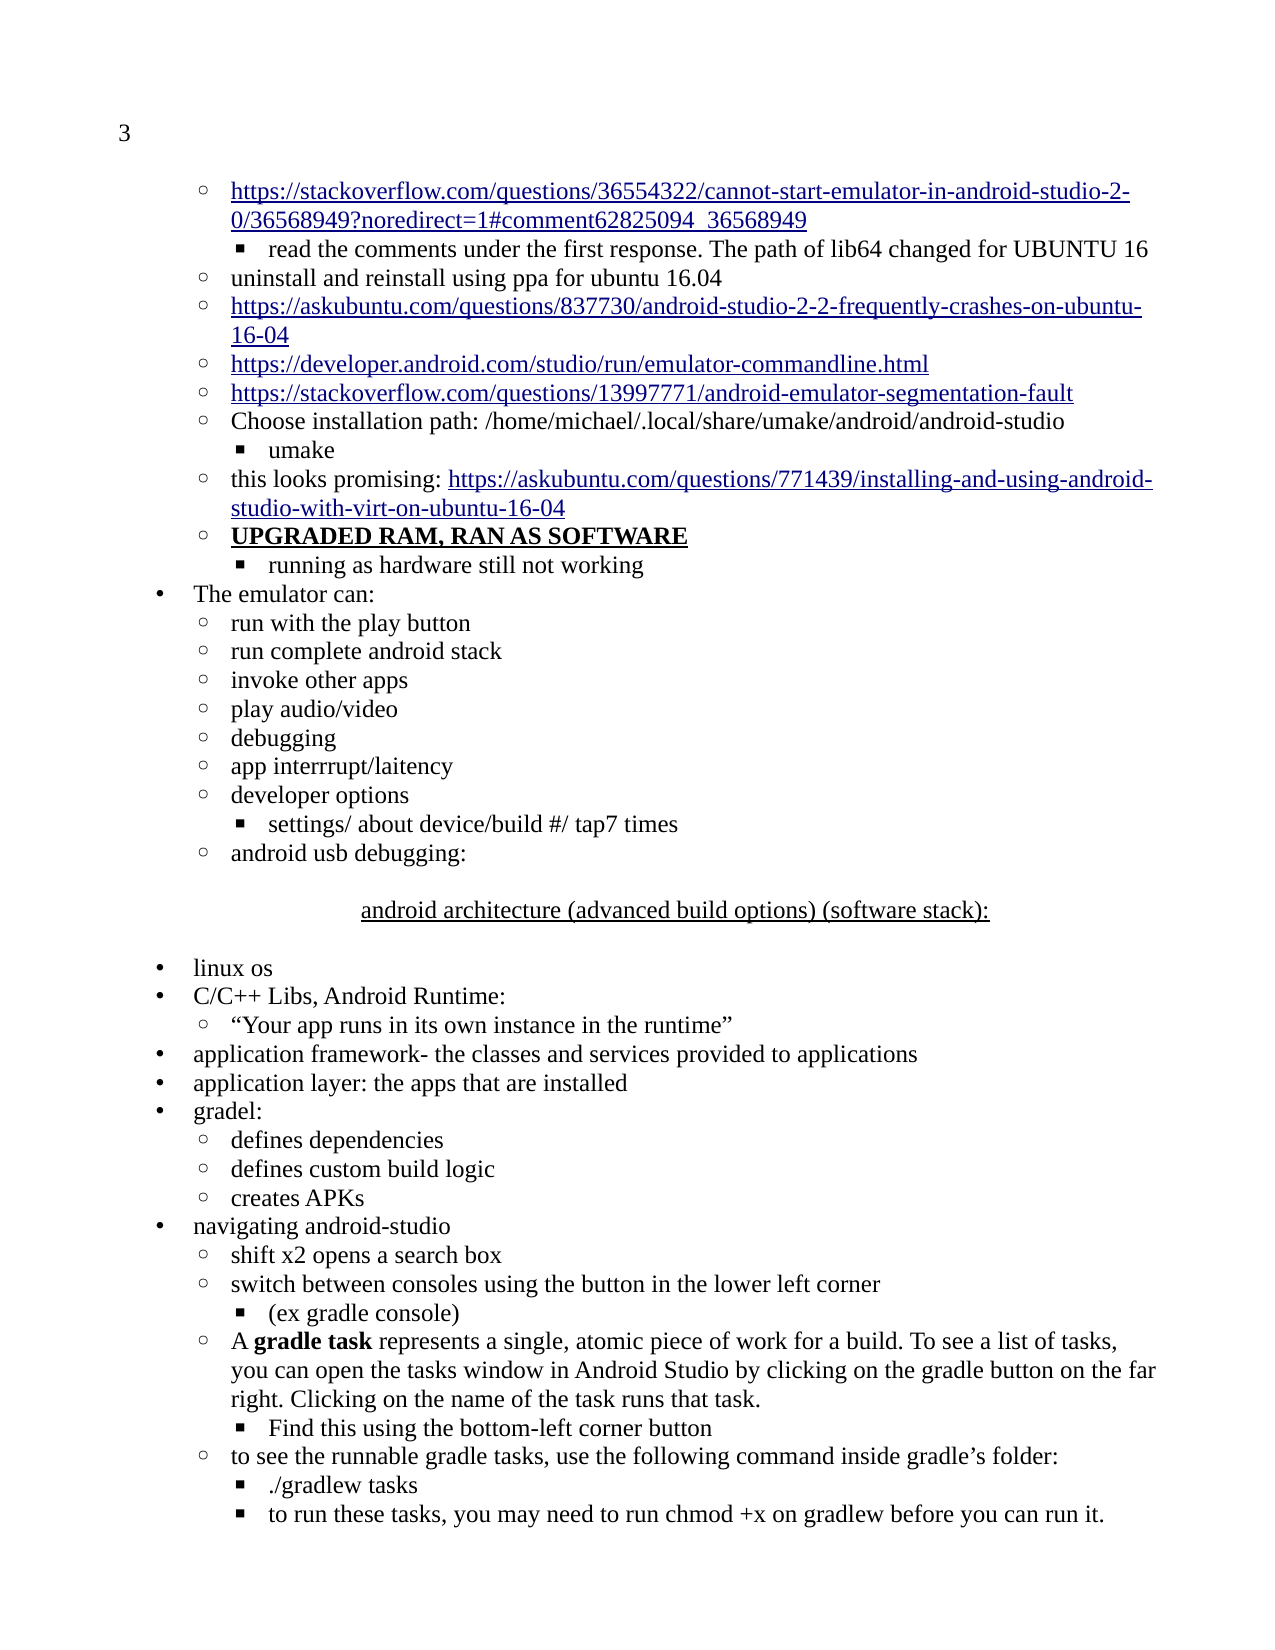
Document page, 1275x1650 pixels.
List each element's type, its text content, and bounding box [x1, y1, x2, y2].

list https://askubuntu.com/questions/837730/android-studio-2-2-frequently-crashes-on-ubuntu-16-04 [193, 291, 1157, 349]
list switch between consoles using the button in the lower left corner [193, 1269, 1157, 1298]
list UPGRADED RAM, RAN AS SOFTWARE [193, 521, 1157, 550]
list developer options [193, 780, 1157, 809]
list The emulator can: [156, 579, 1157, 608]
list “Your app runs in its own instance in the runtime” [193, 1010, 1157, 1039]
list android usb debugging: [193, 838, 1157, 866]
list (ex gradle console) [231, 1298, 1157, 1326]
list umake [231, 435, 1157, 464]
list shift x2 opens a search box [193, 1240, 1157, 1269]
list run with the play button [193, 608, 1157, 636]
list navigating android-studio [156, 1211, 1157, 1240]
list debugging [193, 723, 1157, 751]
list C/C++ Libs, Android Runtime: [156, 981, 1157, 1010]
list to see the runnable gradle tasks, use the following command inside gradle’s folder: [193, 1441, 1157, 1470]
list A gradle task represents a single, atomic piece of work for a build. To see a list of tasks, you can open the tasks window in Android Studio by clicking on the gradle button on the far right. Clicking on the name of the task runs that task. [193, 1326, 1157, 1413]
list ./gradlew tasks [231, 1470, 1157, 1499]
list play audio/video [193, 694, 1157, 723]
list Find this using the bottom-left corner button [231, 1413, 1157, 1441]
list to run these tasks, you may need to run chmod +x on gradlew before you can run it. [231, 1499, 1157, 1528]
list linux os [156, 953, 1157, 981]
list defines custom build logic [193, 1154, 1157, 1183]
list application layer: the apps that are installed [156, 1068, 1157, 1096]
list this looks promising: https://askubuntu.com/questions/771439/installing-and-using-android-studio-with-virt-on-ubuntu-16-04 [193, 464, 1157, 521]
list Choose installation path: /home/michael/.local/share/umake/android/android-studio [193, 406, 1157, 435]
list https://stackoverflow.com/questions/36554322/cannot-start-emulator-in-android-studio-2-0/36568949?noredirect=1#comment62825094_36568949 [193, 176, 1157, 234]
list uninstall and reinstall using ppa for ubuntu 16.04 [193, 263, 1157, 291]
list https://developer.android.com/studio/run/emulator-commandline.html [193, 349, 1157, 378]
list https://stackoverflow.com/questions/13997771/android-emulator-segmentation-fault [193, 378, 1157, 406]
list gradel: [156, 1096, 1157, 1125]
list run complete android stack [193, 636, 1157, 665]
list defines dependencies [193, 1125, 1157, 1154]
list application framework- the classes and services provided to applications [156, 1039, 1157, 1068]
list creates APKs [193, 1183, 1157, 1211]
list read the comments under the first response. The path of lib64 changed for UBUNTU 16 [231, 234, 1157, 263]
list android architecture (advanced build options) (software stack): [156, 895, 1157, 924]
list invoke other apps [193, 665, 1157, 694]
list app interrrupt/laitency [193, 751, 1157, 780]
list settings/ about device/build #/ tap7 times [231, 809, 1157, 838]
list running as hardware still not working [231, 550, 1157, 579]
